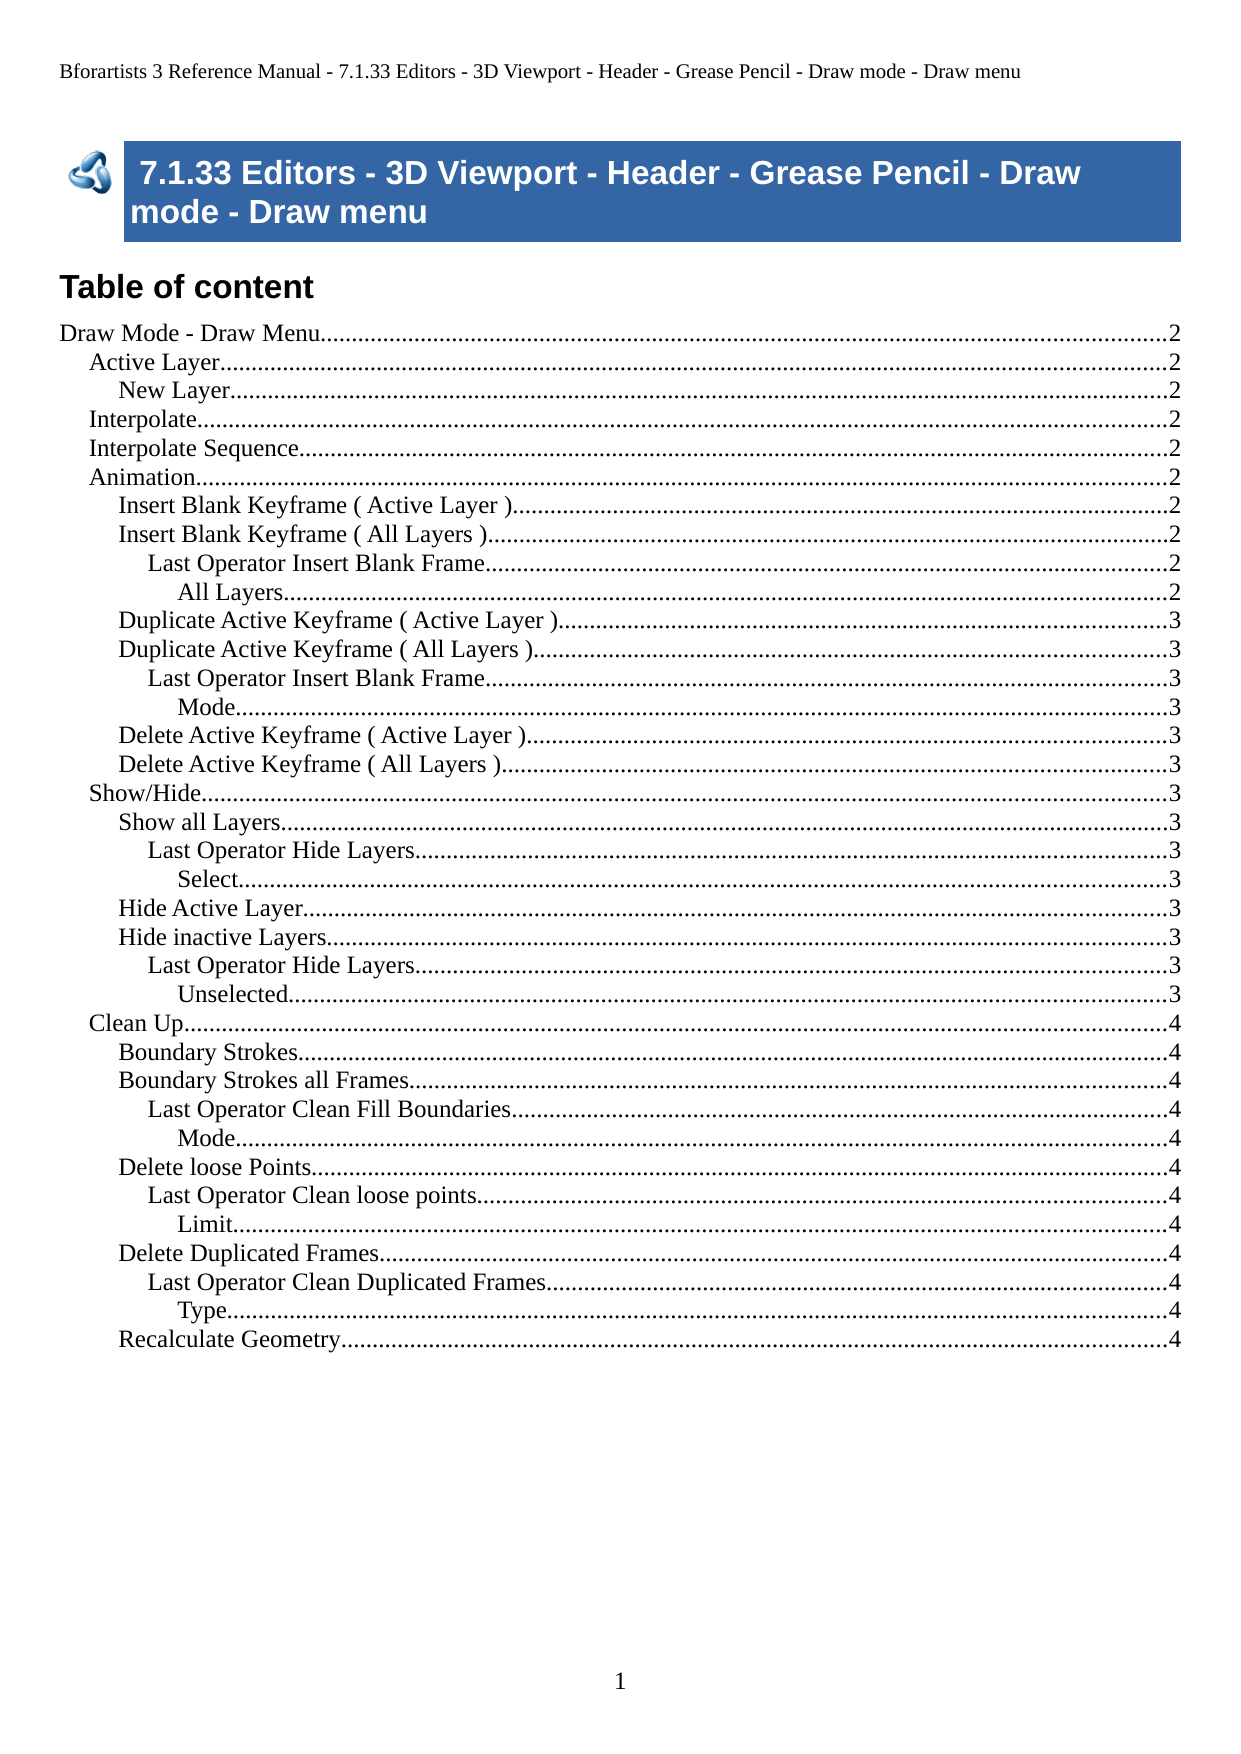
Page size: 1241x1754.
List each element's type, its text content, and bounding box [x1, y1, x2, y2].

text Delete loose Points 4 [118, 1152, 1181, 1180]
text Boundary Strokes 4 [118, 1037, 1181, 1065]
text Hide inactive Layers 3 [118, 922, 1181, 950]
subtitle Table of content [59, 267, 1181, 305]
text Last Operator Clean Fill Boundaries 4 [147, 1094, 1181, 1123]
text Last Operator Clean Duplicated Frames 4 [147, 1267, 1181, 1295]
text Hide Active Layer 3 [118, 893, 1181, 922]
text Last Operator Hide Layers 3 [147, 835, 1181, 864]
text Recalculate Geometry 4 [118, 1324, 1181, 1353]
text Limit 4 [177, 1209, 1181, 1238]
table_header 7.1.33 Editors - 3D Viewport - Header - Grease Pencil - Draw mode - Draw menu [124, 141, 1181, 242]
text Interpolate Sequence 2 [88, 433, 1181, 462]
text Last Operator Hide Layers 3 [147, 950, 1181, 979]
text Last Operator Insert Blank Frame 3 [147, 663, 1181, 692]
text All Layers 2 [177, 577, 1181, 605]
text Boundary Strokes all Frames 4 [118, 1065, 1181, 1094]
text Delete Active Keyframe ( Active Layer ) 3 [118, 720, 1181, 749]
text Delete Duplicated Frames 4 [118, 1238, 1181, 1267]
text Insert Blank Keyframe ( Active Layer ) 2 [118, 490, 1181, 519]
text Type 4 [177, 1295, 1181, 1324]
text Duplicate Active Keyframe ( Active Layer ) 3 [118, 605, 1181, 634]
text Delete Active Keyframe ( All Layers ) 3 [118, 749, 1181, 778]
text Mode 3 [177, 692, 1181, 720]
text New Layer 2 [118, 375, 1181, 404]
text Select 3 [177, 864, 1181, 893]
text Insert Blank Keyframe ( All Layers ) 2 [118, 519, 1181, 548]
text Show all Layers 3 [118, 807, 1181, 835]
text Animation 2 [88, 462, 1181, 490]
text Show/Hide 3 [88, 778, 1181, 807]
text Clean Up 4 [88, 1008, 1181, 1037]
text Unselected 3 [177, 979, 1181, 1008]
text Mode 4 [177, 1123, 1181, 1152]
text Active Layer 2 [88, 347, 1181, 375]
text Last Operator Insert Blank Frame 2 [147, 548, 1181, 577]
text Draw Mode - Draw Menu 2 [59, 318, 1181, 347]
text Duplicate Active Keyframe ( All Layers ) 3 [118, 634, 1181, 663]
text Last Operator Clean loose points 4 [147, 1180, 1181, 1209]
text Interpolate 2 [88, 404, 1181, 433]
table_header [59, 141, 124, 242]
picture [65, 147, 114, 197]
